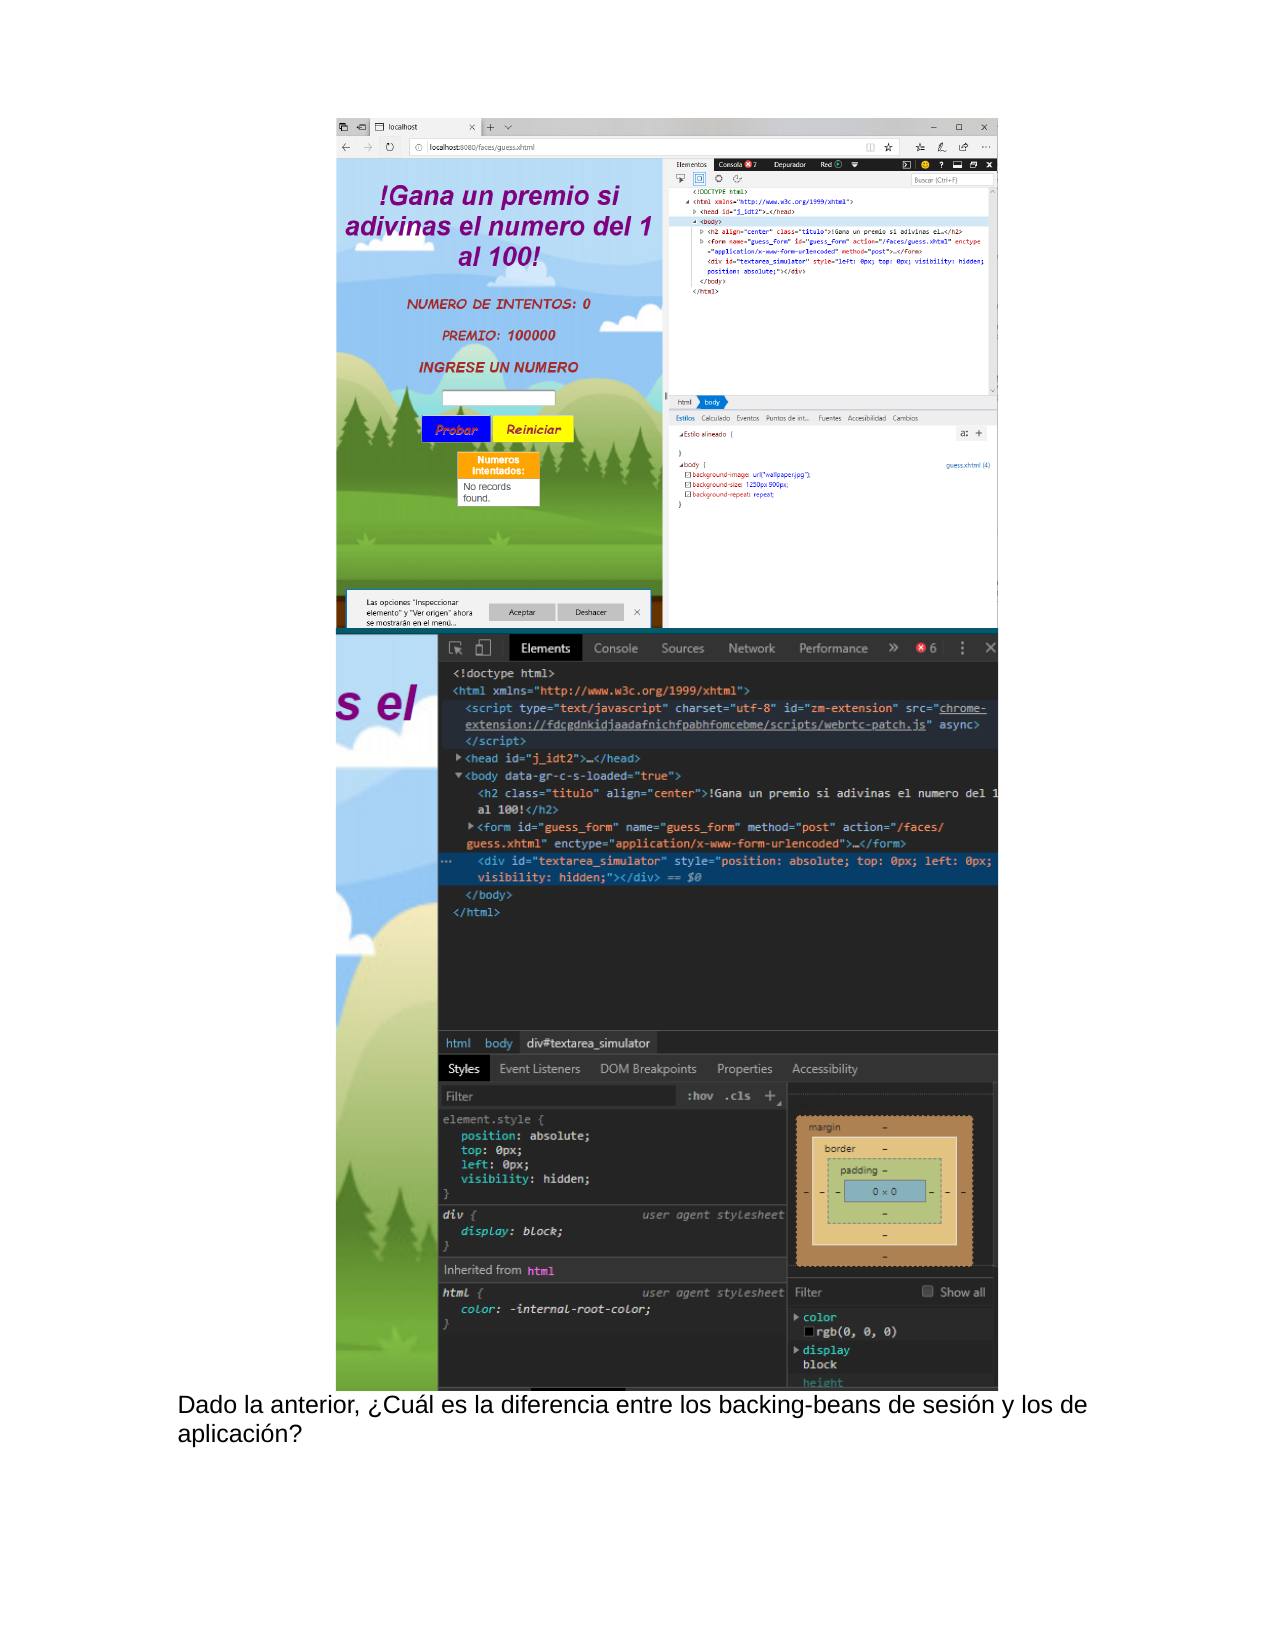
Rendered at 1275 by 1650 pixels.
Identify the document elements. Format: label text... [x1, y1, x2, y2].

list Dado la anterior, ¿Cuál es la diferencia entre los backing-beans de sesión y los de aplicación? [177, 1390, 1157, 1448]
